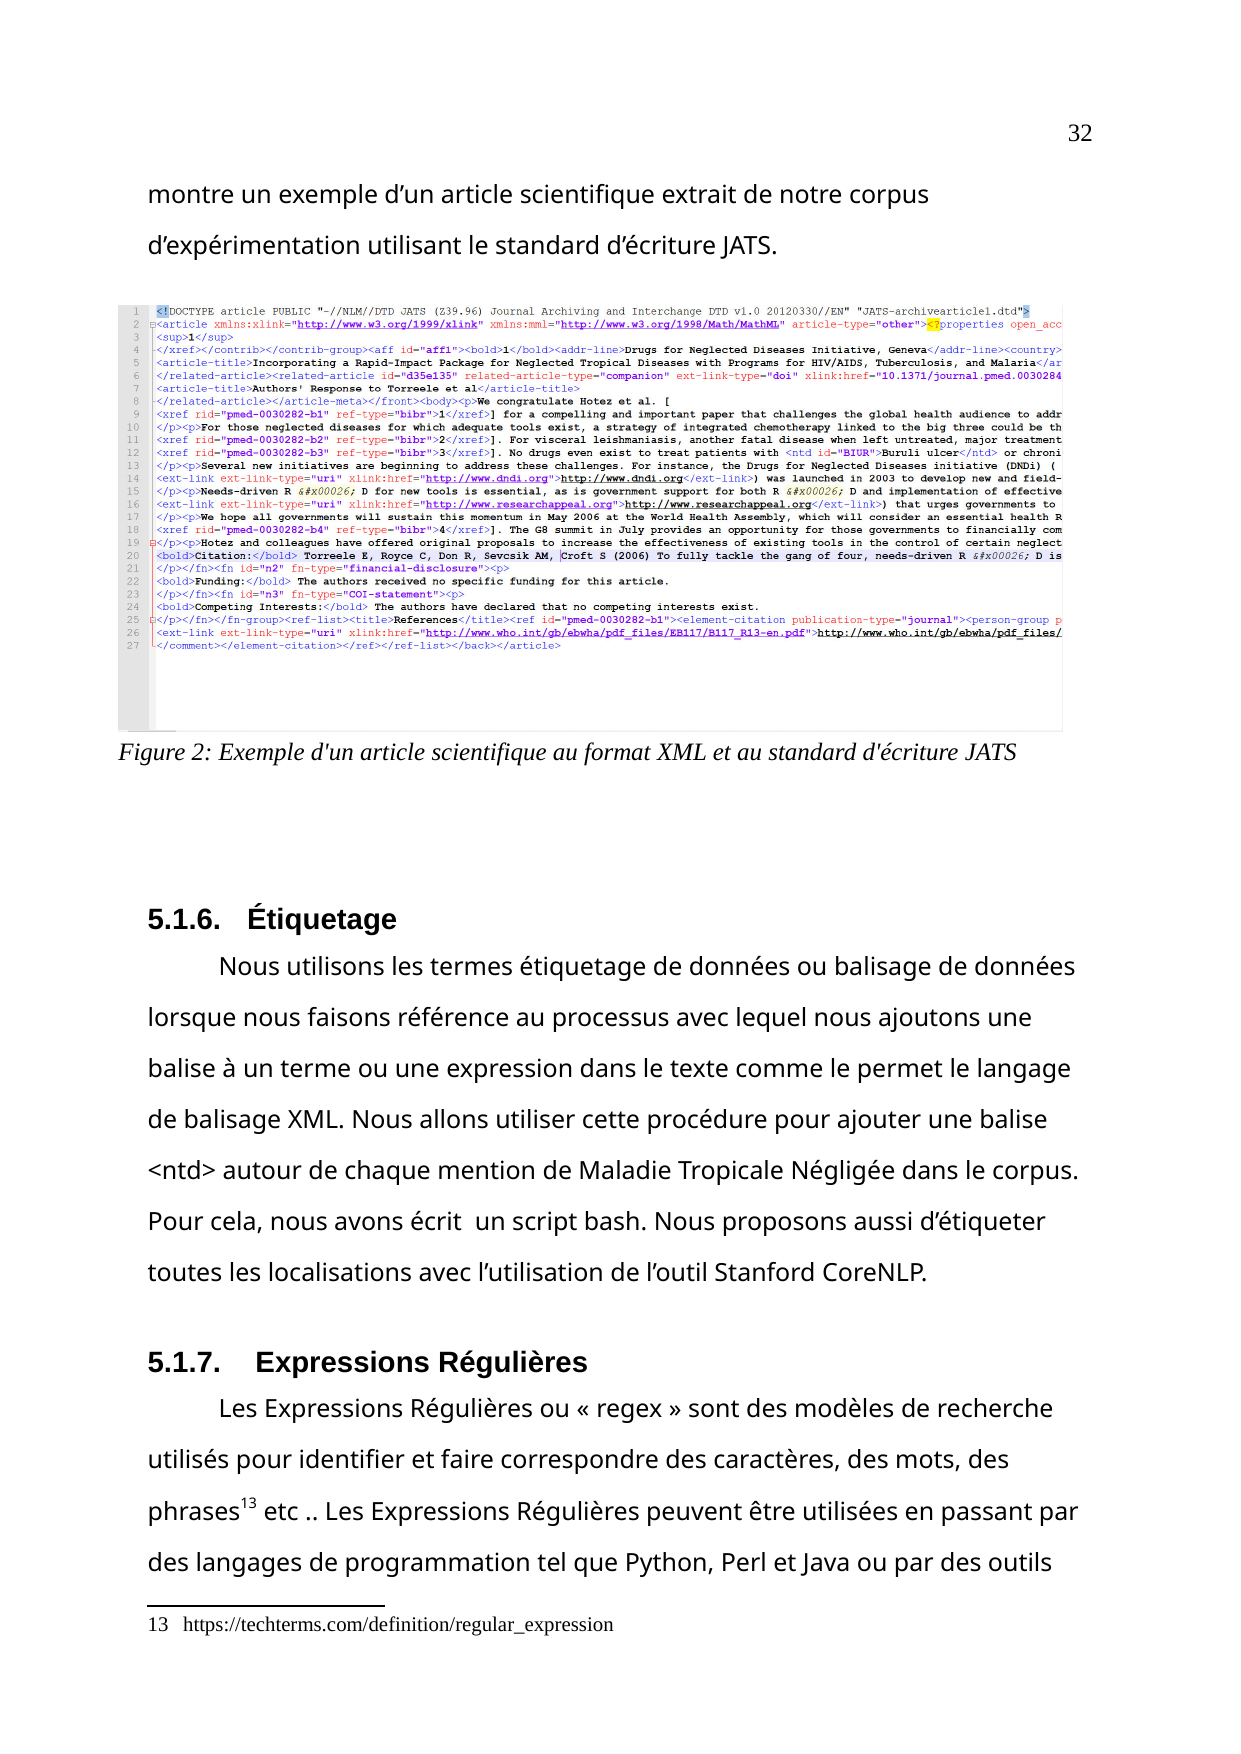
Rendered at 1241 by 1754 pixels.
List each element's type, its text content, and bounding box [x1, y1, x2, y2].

text Figure 2: Exemple d'un article scientifique au format XML et au standard d'écriture JATS [118, 306, 1122, 766]
text montre un exemple d’un article scientifique extrait de notre corpus d’expérimentation utilisant le standard d’écriture JATS. [147, 176, 1092, 261]
subtitle Étiquetage [147, 902, 1092, 936]
text https://techterms.com/definition/regular_expression [147, 1612, 1092, 1636]
text Nous utilisons les termes étiquetage de données ou balisage de données lorsque nous faisons référence au processus avec lequel nous ajoutons une balise à un terme ou une expression dans le texte comme le permet le langage de balisage XML. Nous allons utiliser cette procédure pour ajouter une balise <ntd> autour de chaque mention de Maladie Tropicale Négligée dans le corpus. Pour cela, nous avons écrit un script bash. Nous proposons aussi d’étiqueter toutes les localisations avec l’utilisation de l’outil Stanford CoreNLP. [147, 948, 1092, 1288]
picture [118, 305, 1063, 732]
subtitle Expressions Régulières [147, 1345, 1092, 1379]
text Les Expressions Régulières ou « regex » sont des modèles de recherche utilisés pour identifier et faire correspondre des caractères, des mots, des phrases etc .. Les Expressions Régulières peuvent être utilisées en passant par des langages de programmation tel que Python, Perl et Java ou par des outils [147, 1391, 1092, 1578]
